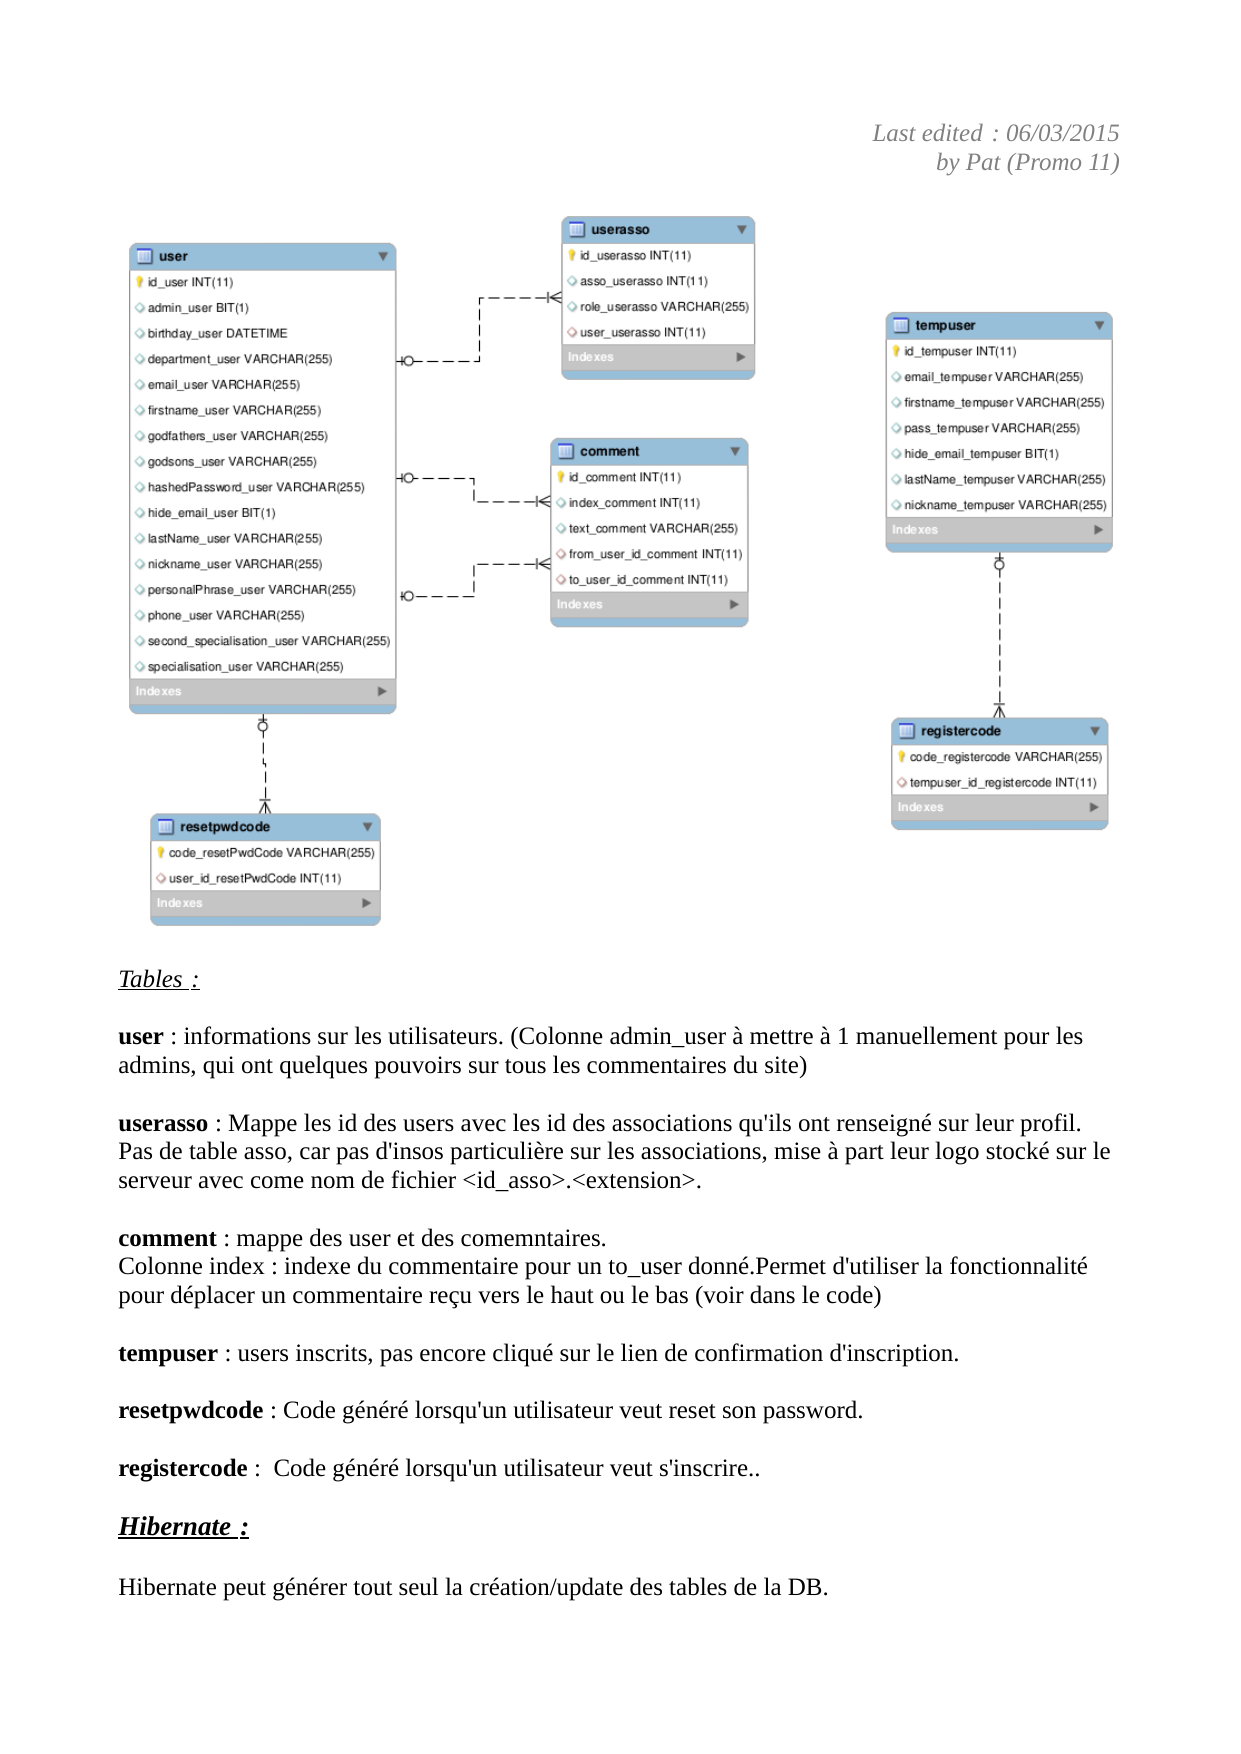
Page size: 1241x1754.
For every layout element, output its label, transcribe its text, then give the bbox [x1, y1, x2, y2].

text user : informations sur les utilisateurs. (Colonne admin_user à mettre à 1 manuellement pour les admins, qui ont quelques pouvoirs sur tous les commentaires du site) [118, 1021, 1122, 1079]
text comment : mappe des user et des comemntaires. [118, 1223, 1122, 1251]
text Hibernate peut générer tout seul la création/update des tables de la DB. [118, 1572, 1122, 1601]
text userasso : Mappe les id des users avec les id des associations qu'ils ont renseigné sur leur profil. [118, 1108, 1122, 1136]
text resetpwdcode : Code généré lorsqu'un utilisateur veut reset son password. [118, 1395, 1122, 1424]
text Tables : [118, 964, 1122, 993]
text tempuser : users inscrits, pas encore cliqué sur le lien de confirmation d'inscription. [118, 1338, 1122, 1366]
picture [118, 205, 1123, 936]
text Pas de table asso, car pas d'insos particulière sur les associations, mise à part leur logo stocké sur le serveur avec come nom de fichier <id_asso>.<extension>. [118, 1136, 1122, 1194]
text registercode : Code généré lorsqu'un utilisateur veut s'inscrire.. [118, 1453, 1122, 1481]
text Hibernate : [118, 1510, 1122, 1541]
text Colonne index : indexe du commentaire pour un to_user donné.Permet d'utiliser la fonctionnalité pour déplacer un commentaire reçu vers le haut ou le bas (voir dans le code) [118, 1251, 1122, 1309]
